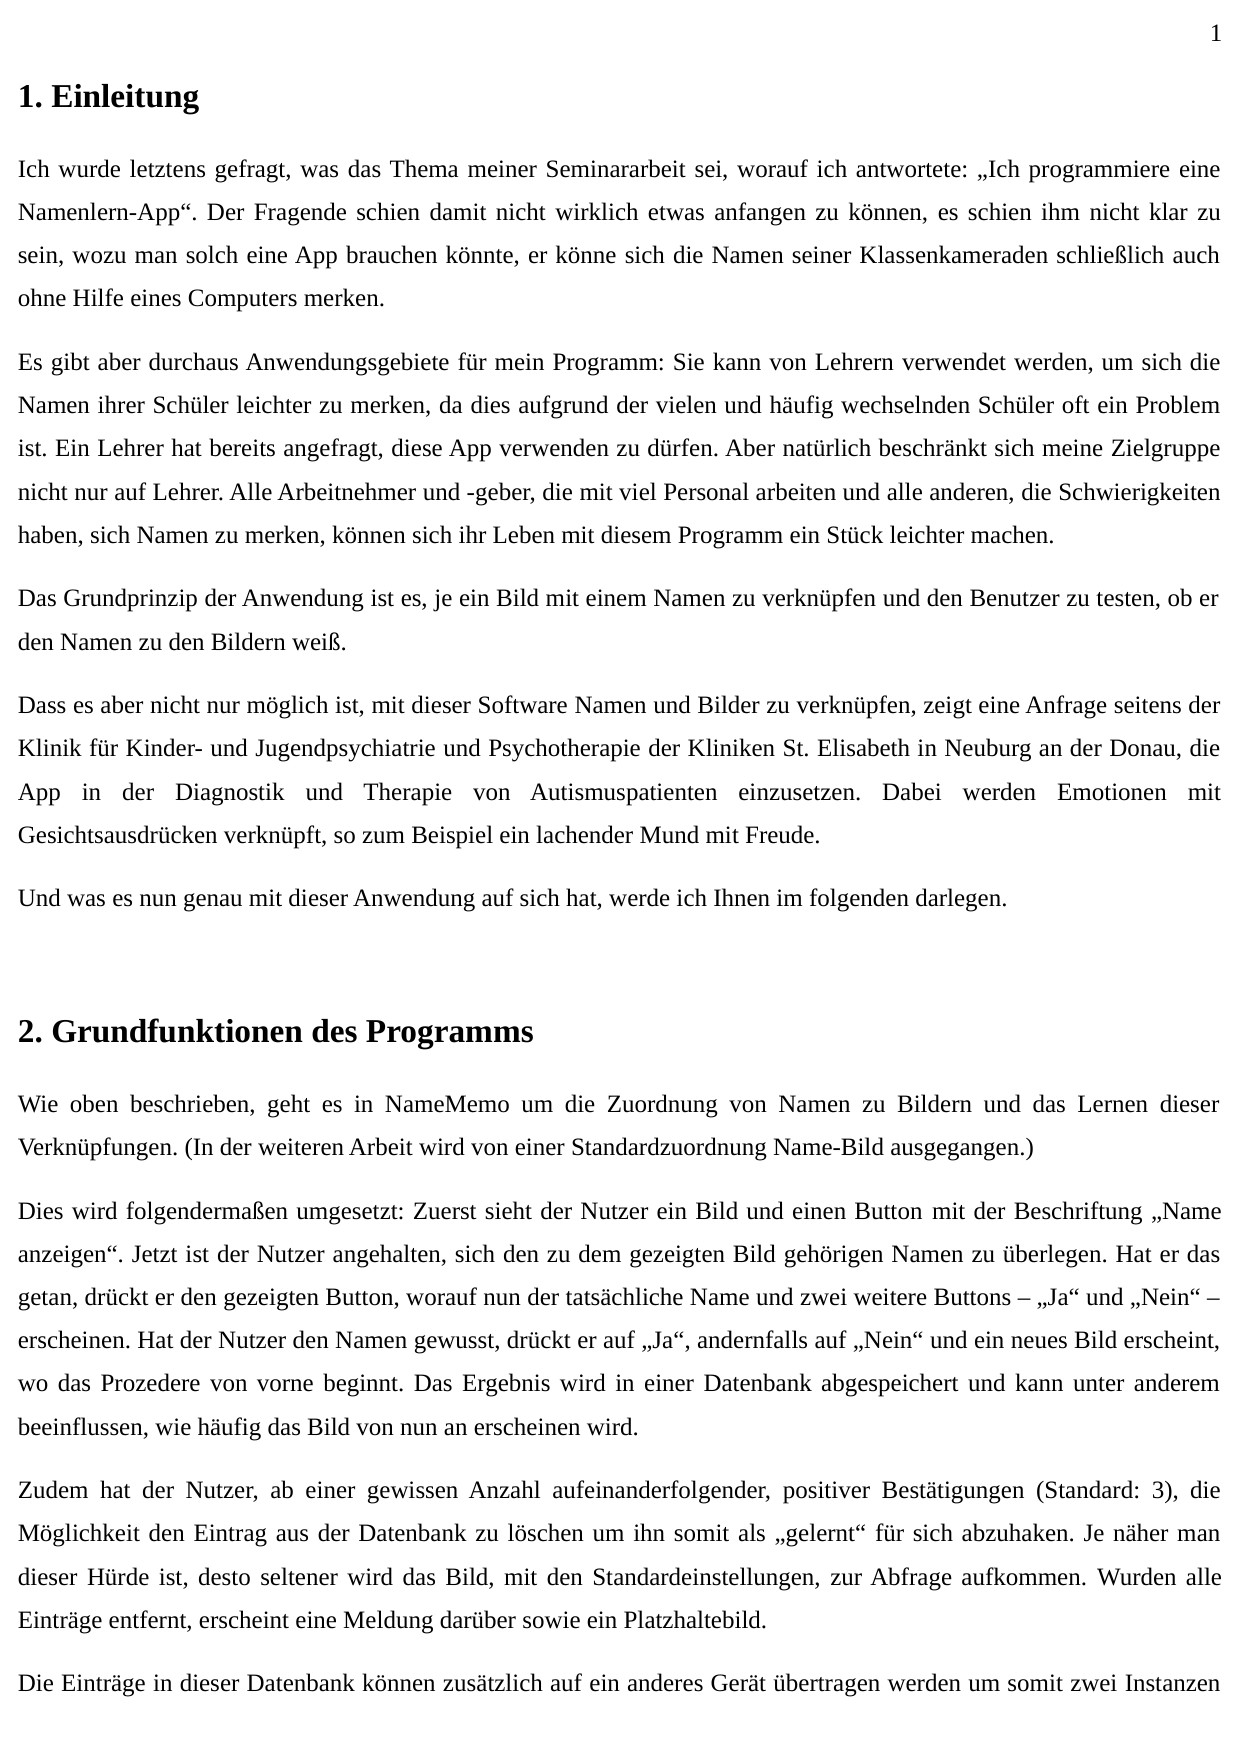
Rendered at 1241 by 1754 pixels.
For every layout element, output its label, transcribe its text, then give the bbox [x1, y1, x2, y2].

text Dies wird folgendermaßen umgesetzt: Zuerst sieht der Nutzer ein Bild und einen Button mit der Beschriftung „Name anzeigen“. Jetzt ist der Nutzer angehalten, sich den zu dem gezeigten Bild gehörigen Namen zu überlegen. Hat er das getan, drückt er den gezeigten Button, worauf nun der tatsächliche Name und zwei weitere Buttons – „Ja“ und „Nein“ – erscheinen. Hat der Nutzer den Namen gewusst, drückt er auf „Ja“, andernfalls auf „Nein“ und ein neues Bild erscheint, wo das Prozedere von vorne beginnt. Das Ergebnis wird in einer Datenbank abgespeichert und kann unter anderem beeinflussen, wie häufig das Bild von nun an erscheinen wird. [18, 1196, 1222, 1440]
text Es gibt aber durchaus Anwendungsgebiete für mein Programm: Sie kann von Lehrern verwendet werden, um sich die Namen ihrer Schüler leichter zu merken, da dies aufgrund der vielen und häufig wechselnden Schüler oft ein Problem ist. Ein Lehrer hat bereits angefragt, diese App verwenden zu dürfen. Aber natürlich beschränkt sich meine Zielgruppe nicht nur auf Lehrer. Alle Arbeitnehmer und -geber, die mit viel Personal arbeiten und alle anderen, die Schwierigkeiten haben, sich Namen zu merken, können sich ihr Leben mit diesem Programm ein Stück leichter machen. [18, 347, 1222, 548]
subtitle 1. Einleitung [18, 76, 1222, 114]
text Dass es aber nicht nur möglich ist, mit dieser Software Namen und Bilder zu verknüpfen, zeigt eine Anfrage seitens der Klinik für Kinder- und Jugendpsychiatrie und Psychotherapie der Kliniken St. Elisabeth in Neuburg an der Donau, die App in der Diagnostik und Therapie von Autismuspatienten einzusetzen. Dabei werden Emotionen mit Gesichtsausdrücken verknüpft, so zum Beispiel ein lachender Mund mit Freude. [18, 690, 1222, 848]
text Und was es nun genau mit dieser Anwendung auf sich hat, werde ich Ihnen im folgenden darlegen. [18, 883, 1222, 912]
text Wie oben beschrieben, geht es in NameMemo um die Zuordnung von Namen zu Bildern und das Lernen dieser Verknüpfungen. (In der weiteren Arbeit wird von einer Standardzuordnung Name-Bild ausgegangen.) [18, 1089, 1222, 1161]
text Die Einträge in dieser Datenbank können zusätzlich auf ein anderes Gerät übertragen werden um somit zwei Instanzen [18, 1668, 1222, 1697]
text Ich wurde letztens gefragt, was das Thema meiner Seminararbeit sei, worauf ich antwortete: „Ich programmiere eine Namenlern-App“. Der Fragende schien damit nicht wirklich etwas anfangen zu können, es schien ihm nicht klar zu sein, wozu man solch eine App brauchen könnte, er könne sich die Namen seiner Klassenkameraden schließlich auch ohne Hilfe eines Computers merken. [18, 154, 1222, 312]
subtitle 2. Grundfunktionen des Programms [18, 1011, 1222, 1049]
text Das Grundprinzip der Anwendung ist es, je ein Bild mit einem Namen zu verknüpfen und den Benutzer zu testen, ob er den Namen zu den Bildern weiß. [18, 583, 1222, 655]
text Zudem hat der Nutzer, ab einer gewissen Anzahl aufeinanderfolgender, positiver Bestätigungen (Standard: 3), die Möglichkeit den Eintrag aus der Datenbank zu löschen um ihn somit als „gelernt“ für sich abzuhaken. Je näher man dieser Hürde ist, desto seltener wird das Bild, mit den Standardeinstellungen, zur Abfrage aufkommen. Wurden alle Einträge entfernt, erscheint eine Meldung darüber sowie ein Platzhaltebild. [18, 1475, 1222, 1633]
